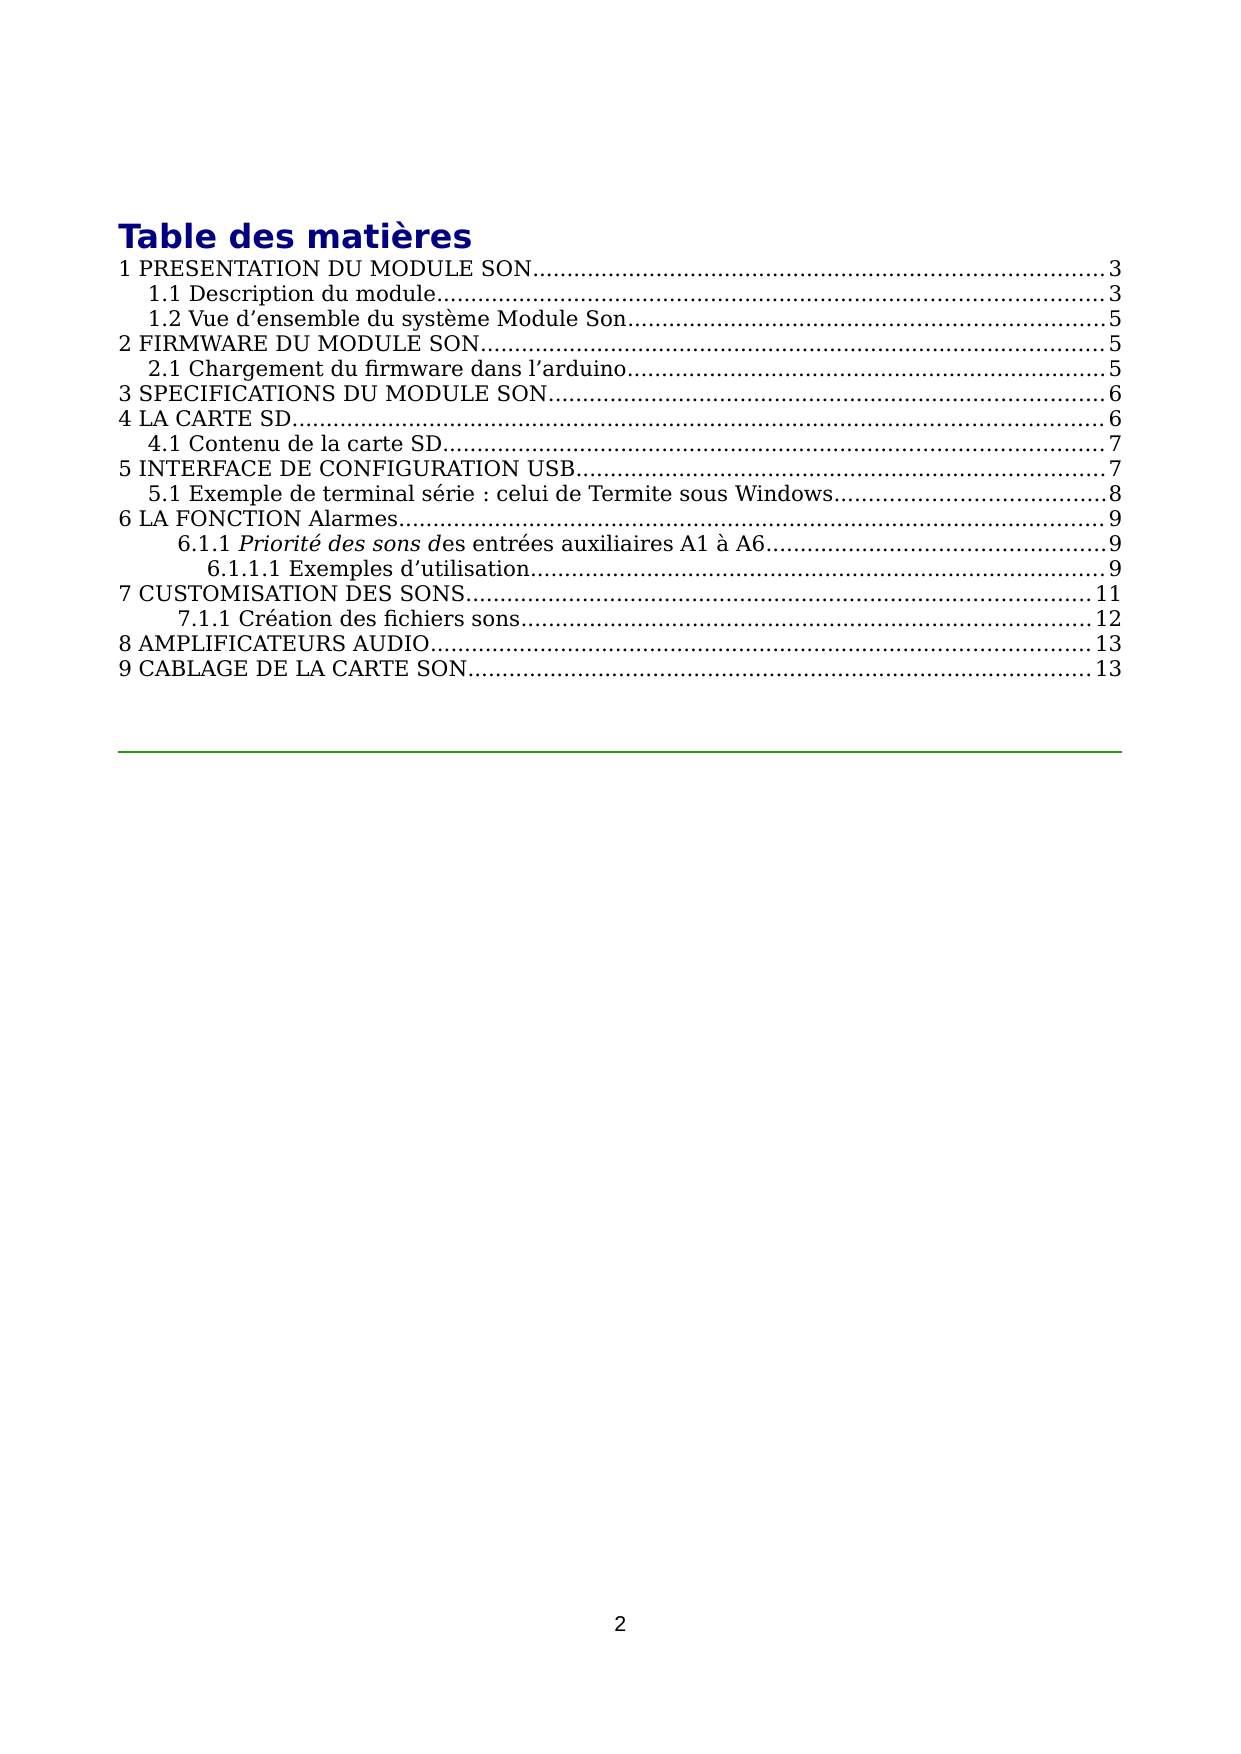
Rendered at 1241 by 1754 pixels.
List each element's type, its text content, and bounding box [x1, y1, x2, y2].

text 1.2 Vue d’ensemble du système Module Son 5 [148, 306, 1122, 331]
text 1.1 Description du module 3 [148, 281, 1122, 306]
text 5 INTERFACE DE CONFIGURATION USB 7 [118, 456, 1122, 481]
text 6.1.1 Priorité des sons des entrées auxiliaires A1 à A6 9 [177, 531, 1122, 556]
subtitle Table des matières [118, 217, 1122, 256]
text 7 CUSTOMISATION DES SONS 11 [118, 581, 1122, 606]
text 2.1 Chargement du firmware dans l’arduino 5 [148, 356, 1122, 381]
text 8 AMPLIFICATEURS AUDIO 13 [118, 631, 1122, 656]
text 4.1 Contenu de la carte SD 7 [148, 431, 1122, 456]
text 6.1.1.1 Exemples d’utilisation 9 [207, 556, 1122, 581]
text 6 LA FONCTION Alarmes 9 [118, 506, 1122, 531]
text 9 CABLAGE DE LA CARTE SON 13 [118, 656, 1122, 681]
text 2 FIRMWARE DU MODULE SON 5 [118, 331, 1122, 356]
text 5.1 Exemple de terminal série : celui de Termite sous Windows 8 [148, 481, 1122, 506]
text 1 PRESENTATION DU MODULE SON 3 [118, 256, 1122, 281]
text 4 LA CARTE SD 6 [118, 406, 1122, 431]
text 7.1.1 Création des fichiers sons 12 [177, 606, 1122, 631]
text 3 SPECIFICATIONS DU MODULE SON 6 [118, 381, 1122, 406]
